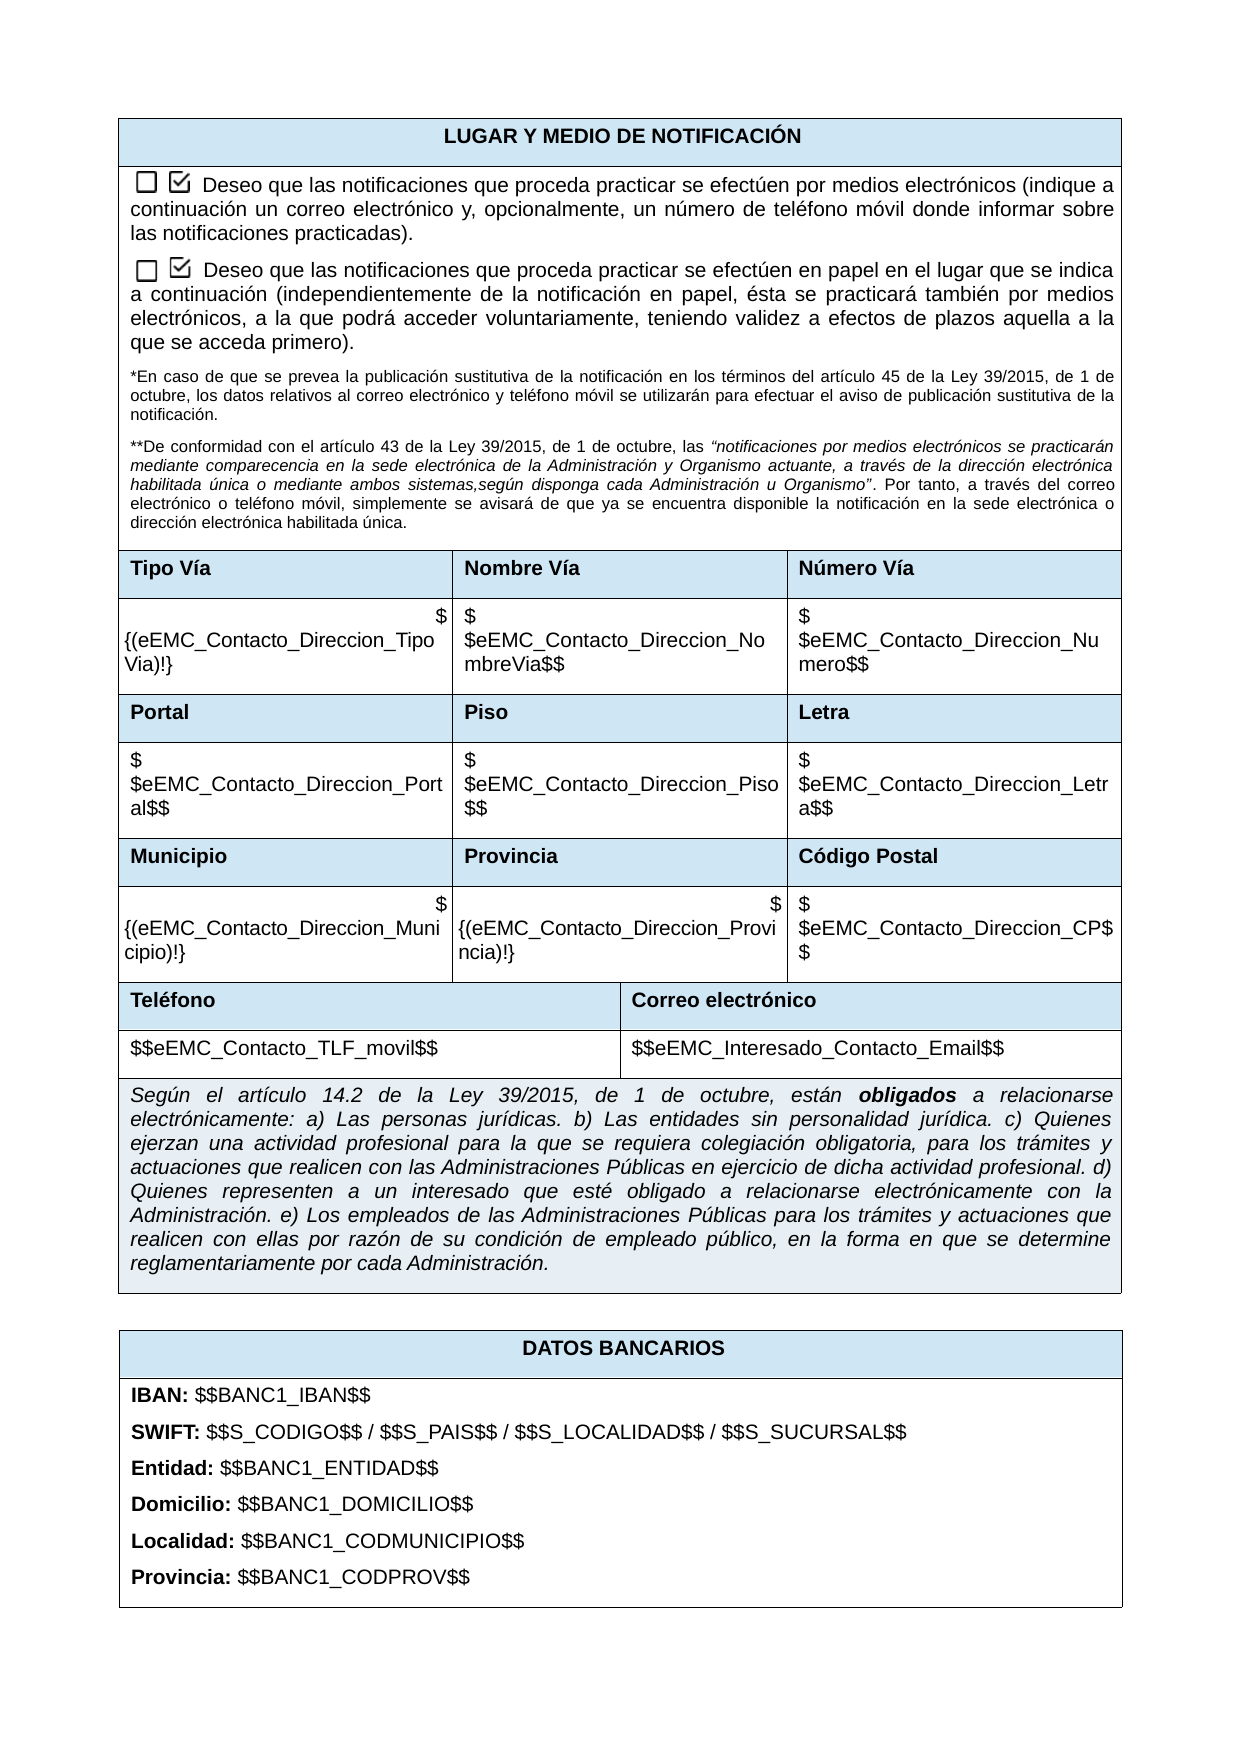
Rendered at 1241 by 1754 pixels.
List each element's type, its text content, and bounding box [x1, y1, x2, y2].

table_cell Número Vía [788, 551, 1121, 598]
table_cell Correo electrónico [621, 983, 1121, 1029]
table_cell $$eEMC_Contacto_Direccion_Numero$$ [788, 599, 1121, 694]
table_cell $$eEMC_Contacto_TLF_movil$$ [119, 1031, 620, 1077]
picture [136, 171, 157, 193]
table_cell [#if eEMC_Contacto_Direccion_Municipio_label??][#assign eEMC_Contacto_Direccion_Municipio=eEMC_Contacto_Direccion_Municipio_label][/#if]${(eEMC_Contacto_Direccion_Municipio)!} [119, 887, 452, 982]
table_cell Tipo Vía [119, 551, 452, 598]
table_cell [#if CHECK_TEL == "false"] [#else] [/#if] Deseo que las notificaciones que proceda practicar se efectúen por medios electrónicos (indique a continuación un correo electrónico y, opcionalmente, un número de teléfono móvil donde informar sobre las notificaciones practicadas). [#if CHECK_DOM == "false"] [#else] [/#if] Deseo que las notificaciones que proceda practicar se efectúen en papel en el lugar que se indica a continuación (independientemente de la notificación en papel, ésta se practicará también por medios electrónicos, a la que podrá acceder voluntariamente, teniendo validez a efectos de plazos aquella a la que se acceda primero). *En caso de que se prevea la publicación sustitutiva de la notificación en los términos del artículo 45 de la Ley 39/2015, de 1 de octubre, los datos relativos al correo electrónico y teléfono móvil se utilizarán para efectuar el aviso de publicación sustitutiva de la notificación. **De conformidad con el artículo 43 de la Ley 39/2015, de 1 de octubre, las “notificaciones por medios electrónicos se practicarán mediante comparecencia en la sede electrónica de la Administración y Organismo actuante, a través de la dirección electrónica habilitada única o mediante ambos sistemas,según disponga cada Administración u Organismo”. Por tanto, a través del correo electrónico o teléfono móvil, simplemente se avisará de que ya se encuentra disponible la notificación en la sede electrónica o dirección electrónica habilitada única. [119, 167, 1121, 550]
table_cell [#if eEMC_Contacto_Direccion_TipoVia_label??][#assign eEMC_Contacto_Direccion_TipoVia=eEMC_Contacto_Direccion_TipoVia_label][/#if]${(eEMC_Contacto_Direccion_TipoVia)!} [119, 599, 452, 694]
table_cell Según el artículo 14.2 de la Ley 39/2015, de 1 de octubre, están obligados a relacionarse electrónicamente: a) Las personas jurídicas. b) Las entidades sin personalidad jurídica. c) Quienes ejerzan una actividad profesional para la que se requiera colegiación obligatoria, para los trámites y actuaciones que realicen con las Administraciones Públicas en ejercicio de dicha actividad profesional. d) Quienes representen a un interesado que esté obligado a relacionarse electrónicamente con la Administración. e) Los empleados de las Administraciones Públicas para los trámites y actuaciones que realicen con ellas por razón de su condición de empleado público, en la forma en que se determine reglamentariamente por cada Administración. [119, 1079, 1121, 1293]
table_cell Teléfono [119, 983, 620, 1029]
table_cell [#if eEMC_Contacto_Direccion_Provincia_label??][#assign eEMC_Contacto_Direccion_Provincia=eEMC_Contacto_Direccion_Provincia_label][/#if]${(eEMC_Contacto_Direccion_Provincia)!} [453, 887, 787, 982]
table_cell Letra [788, 695, 1121, 742]
table_cell $$eEMC_Contacto_Direccion_NombreVia$$ [453, 599, 787, 694]
table_cell Provincia [453, 839, 787, 886]
table_cell $$eEMC_Interesado_Contacto_Email$$ [621, 1031, 1121, 1077]
table_cell $$eEMC_Contacto_Direccion_Piso$$ [453, 743, 787, 838]
table_cell Piso [453, 695, 787, 742]
table_cell Portal [119, 695, 452, 742]
table_cell $$eEMC_Contacto_Direccion_CP$$ [788, 887, 1121, 982]
picture [169, 257, 191, 278]
table_cell Código Postal [788, 839, 1121, 886]
table_cell Municipio [119, 839, 452, 886]
table_cell Nombre Vía [453, 551, 787, 598]
table_cell $$eEMC_Contacto_Direccion_Portal$$ [119, 743, 452, 838]
picture [136, 260, 158, 282]
table_header DATOS BANCARIOS [120, 1331, 1122, 1377]
table_header LUGAR Y MEDIO DE NOTIFICACIÓN [119, 119, 1121, 166]
picture [169, 171, 190, 193]
table_cell IBAN: $$BANC1_IBAN$$ SWIFT: $$S_CODIGO$$ / $$S_PAIS$$ / $$S_LOCALIDAD$$ / $$S_SUCURSAL$$ Entidad: $$BANC1_ENTIDAD$$ Domicilio: $$BANC1_DOMICILIO$$ Localidad: $$BANC1_CODMUNICIPIO$$ Provincia: $$BANC1_CODPROV$$ [120, 1379, 1122, 1607]
table_cell $$eEMC_Contacto_Direccion_Letra$$ [788, 743, 1121, 838]
